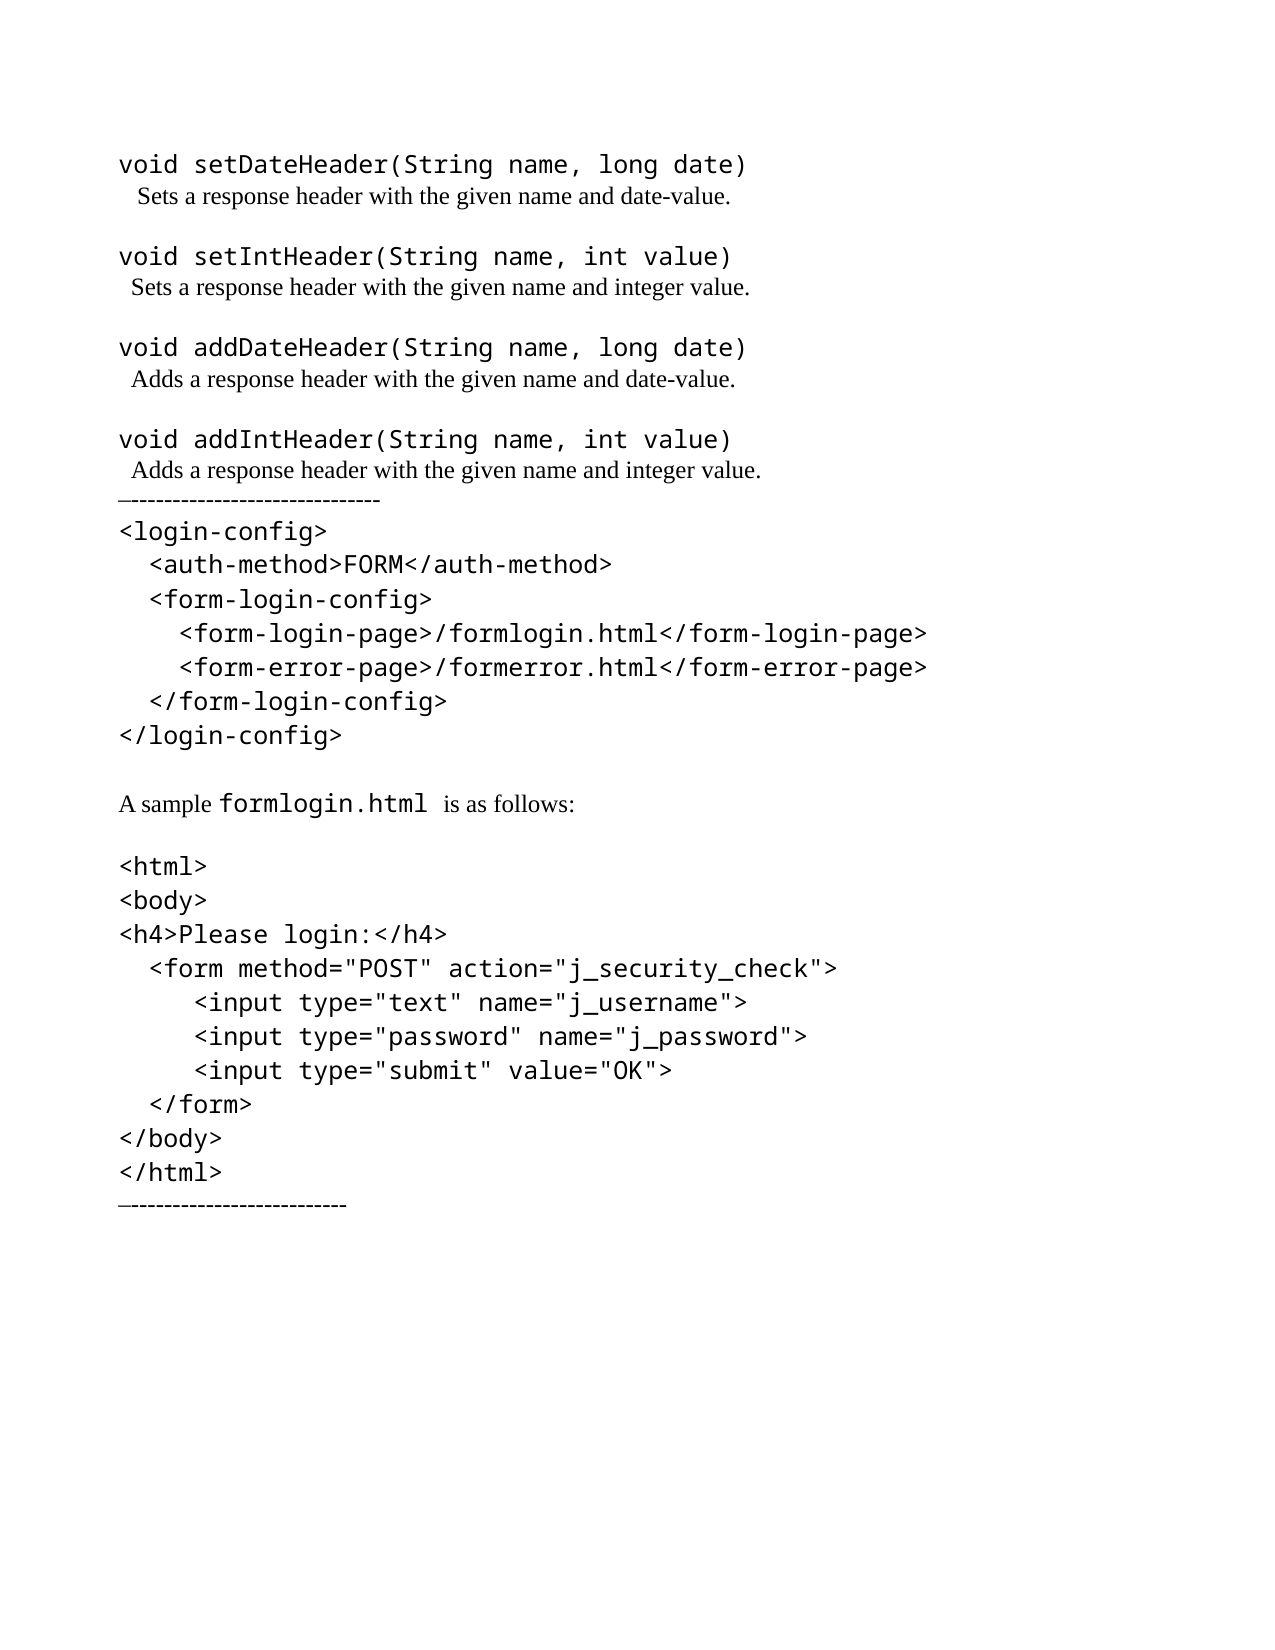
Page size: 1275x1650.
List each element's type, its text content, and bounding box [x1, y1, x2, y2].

text –------------------------------ [118, 484, 1157, 513]
text <login-config> <auth-method>FORM</auth-method> <form-login-config> <form-login-page>/formlogin.html</form-login-page> <form-error-page>/formerror.html</form-error-page> </form-login-config> </login-config> [118, 513, 1157, 786]
text void setDateHeader(String name, long date) Sets a response header with the given name and date-value. void setIntHeader(String name, int value) Sets a response header with the given name and integer value. void addDateHeader(String name, long date) Adds a response header with the given name and date-value. void addIntHeader(String name, int value) Adds a response header with the given name and integer value. [118, 118, 1157, 484]
text A sample formlogin.html is as follows: <html> <body> <h4>Please login:</h4> <form method="POST" action="j_security_check"> <input type="text" name="j_username"> <input type="password" name="j_password"> <input type="submit" value="OK"> </form> </body> </html> [118, 786, 1157, 1189]
text –-------------------------- [118, 1189, 1157, 1218]
